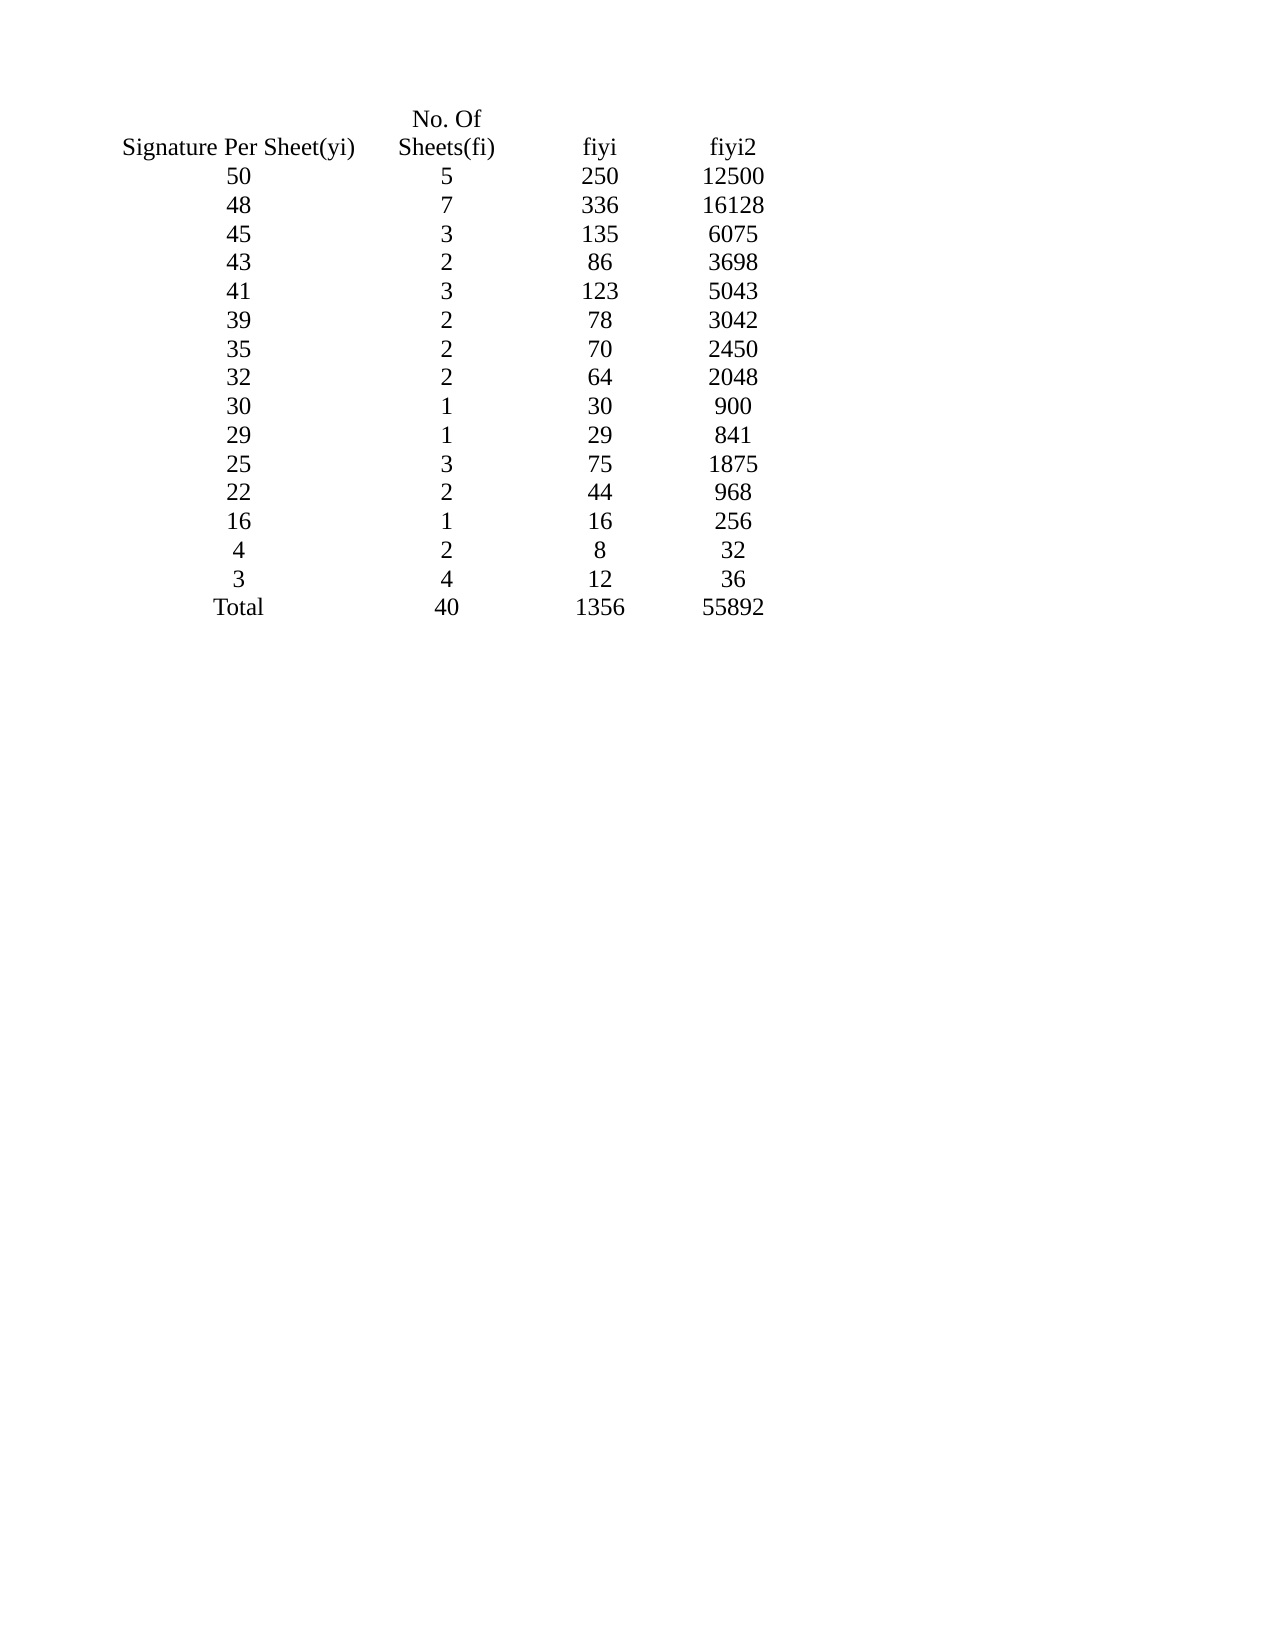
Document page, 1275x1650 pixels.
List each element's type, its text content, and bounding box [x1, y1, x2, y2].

table_cell 3 [117, 564, 360, 592]
table_cell 45 [117, 219, 360, 247]
table_cell 50 [117, 161, 360, 190]
table_header fiyi [533, 104, 666, 161]
table_cell 1356 [533, 593, 666, 621]
table_cell 5043 [666, 276, 800, 305]
table_cell 16 [533, 506, 666, 535]
table_cell 4 [117, 535, 360, 564]
table_cell 3 [360, 276, 533, 305]
table_cell 25 [117, 449, 360, 477]
table_cell 39 [117, 305, 360, 334]
table_cell 3 [360, 219, 533, 247]
table_cell 2450 [666, 334, 800, 362]
table_header fiyi2 [666, 104, 800, 161]
table_cell 75 [533, 449, 666, 477]
table_cell 48 [117, 190, 360, 219]
table_cell 3698 [666, 248, 800, 276]
table_cell 30 [533, 391, 666, 420]
table_cell 86 [533, 248, 666, 276]
table_cell 900 [666, 391, 800, 420]
table_cell 43 [117, 248, 360, 276]
table_cell 40 [360, 593, 533, 621]
table_cell 2 [360, 535, 533, 564]
table_cell 135 [533, 219, 666, 247]
table_cell 29 [117, 420, 360, 449]
table_cell 250 [533, 161, 666, 190]
table_cell 5 [360, 161, 533, 190]
table_cell 336 [533, 190, 666, 219]
table_cell 32 [666, 535, 800, 564]
table_cell 2048 [666, 363, 800, 391]
table_cell 70 [533, 334, 666, 362]
table_header Signature Per Sheet(yi) [117, 104, 360, 161]
table_cell 841 [666, 420, 800, 449]
table_cell 16128 [666, 190, 800, 219]
table_cell 7 [360, 190, 533, 219]
table_cell 29 [533, 420, 666, 449]
table_cell 78 [533, 305, 666, 334]
table_cell 12 [533, 564, 666, 592]
table_cell 3042 [666, 305, 800, 334]
table_cell 2 [360, 334, 533, 362]
table_cell 30 [117, 391, 360, 420]
table_cell 256 [666, 506, 800, 535]
table_cell 2 [360, 248, 533, 276]
table_cell 2 [360, 363, 533, 391]
table_cell 2 [360, 305, 533, 334]
table_cell 44 [533, 478, 666, 506]
table_cell 6075 [666, 219, 800, 247]
table_cell 32 [117, 363, 360, 391]
table_cell Total [117, 593, 360, 621]
table_cell 41 [117, 276, 360, 305]
table_cell 22 [117, 478, 360, 506]
table_cell 1875 [666, 449, 800, 477]
table_cell 3 [360, 449, 533, 477]
table_cell 4 [360, 564, 533, 592]
table_cell 968 [666, 478, 800, 506]
table_header No. Of Sheets(fi) [360, 104, 533, 161]
table_cell 36 [666, 564, 800, 592]
table_cell 16 [117, 506, 360, 535]
table_cell 12500 [666, 161, 800, 190]
table_cell 8 [533, 535, 666, 564]
table_cell 1 [360, 506, 533, 535]
table_cell 35 [117, 334, 360, 362]
table_cell 1 [360, 391, 533, 420]
table_cell 1 [360, 420, 533, 449]
table_cell 2 [360, 478, 533, 506]
table_cell 123 [533, 276, 666, 305]
table_cell 64 [533, 363, 666, 391]
table_cell 55892 [666, 593, 800, 621]
